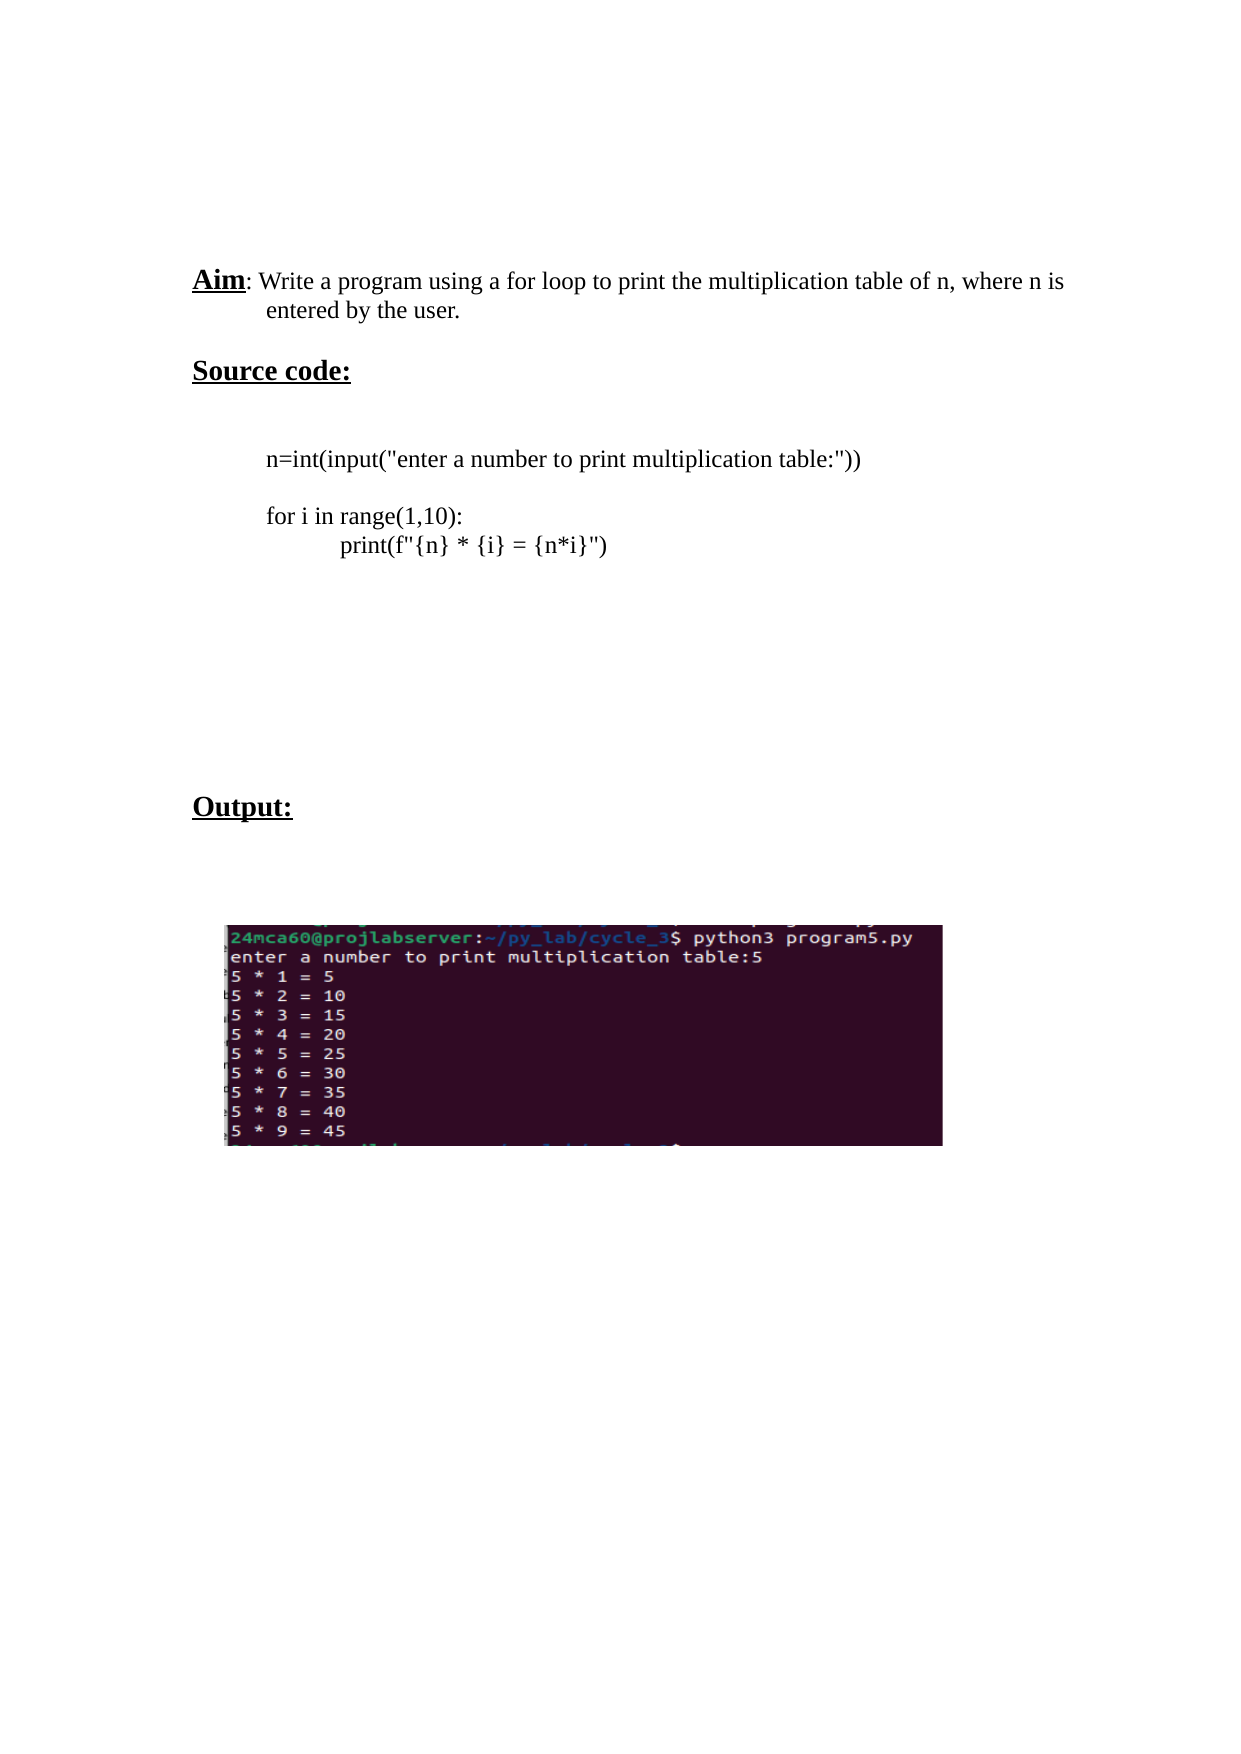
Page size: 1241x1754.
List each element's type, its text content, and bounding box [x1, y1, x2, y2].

text for i in range(1,10): [118, 501, 1122, 530]
text Output: [118, 789, 1122, 822]
text print(f"{n} * {i} = {n*i}") [118, 530, 1122, 559]
text n=int(input("enter a number to print multiplication table:")) [118, 444, 1122, 473]
picture [224, 925, 943, 1146]
text Aim: Write a program using a for loop to print the multiplication table of n, where n is [118, 262, 1122, 295]
text entered by the user. [118, 295, 1122, 324]
text Source code: [118, 353, 1122, 386]
